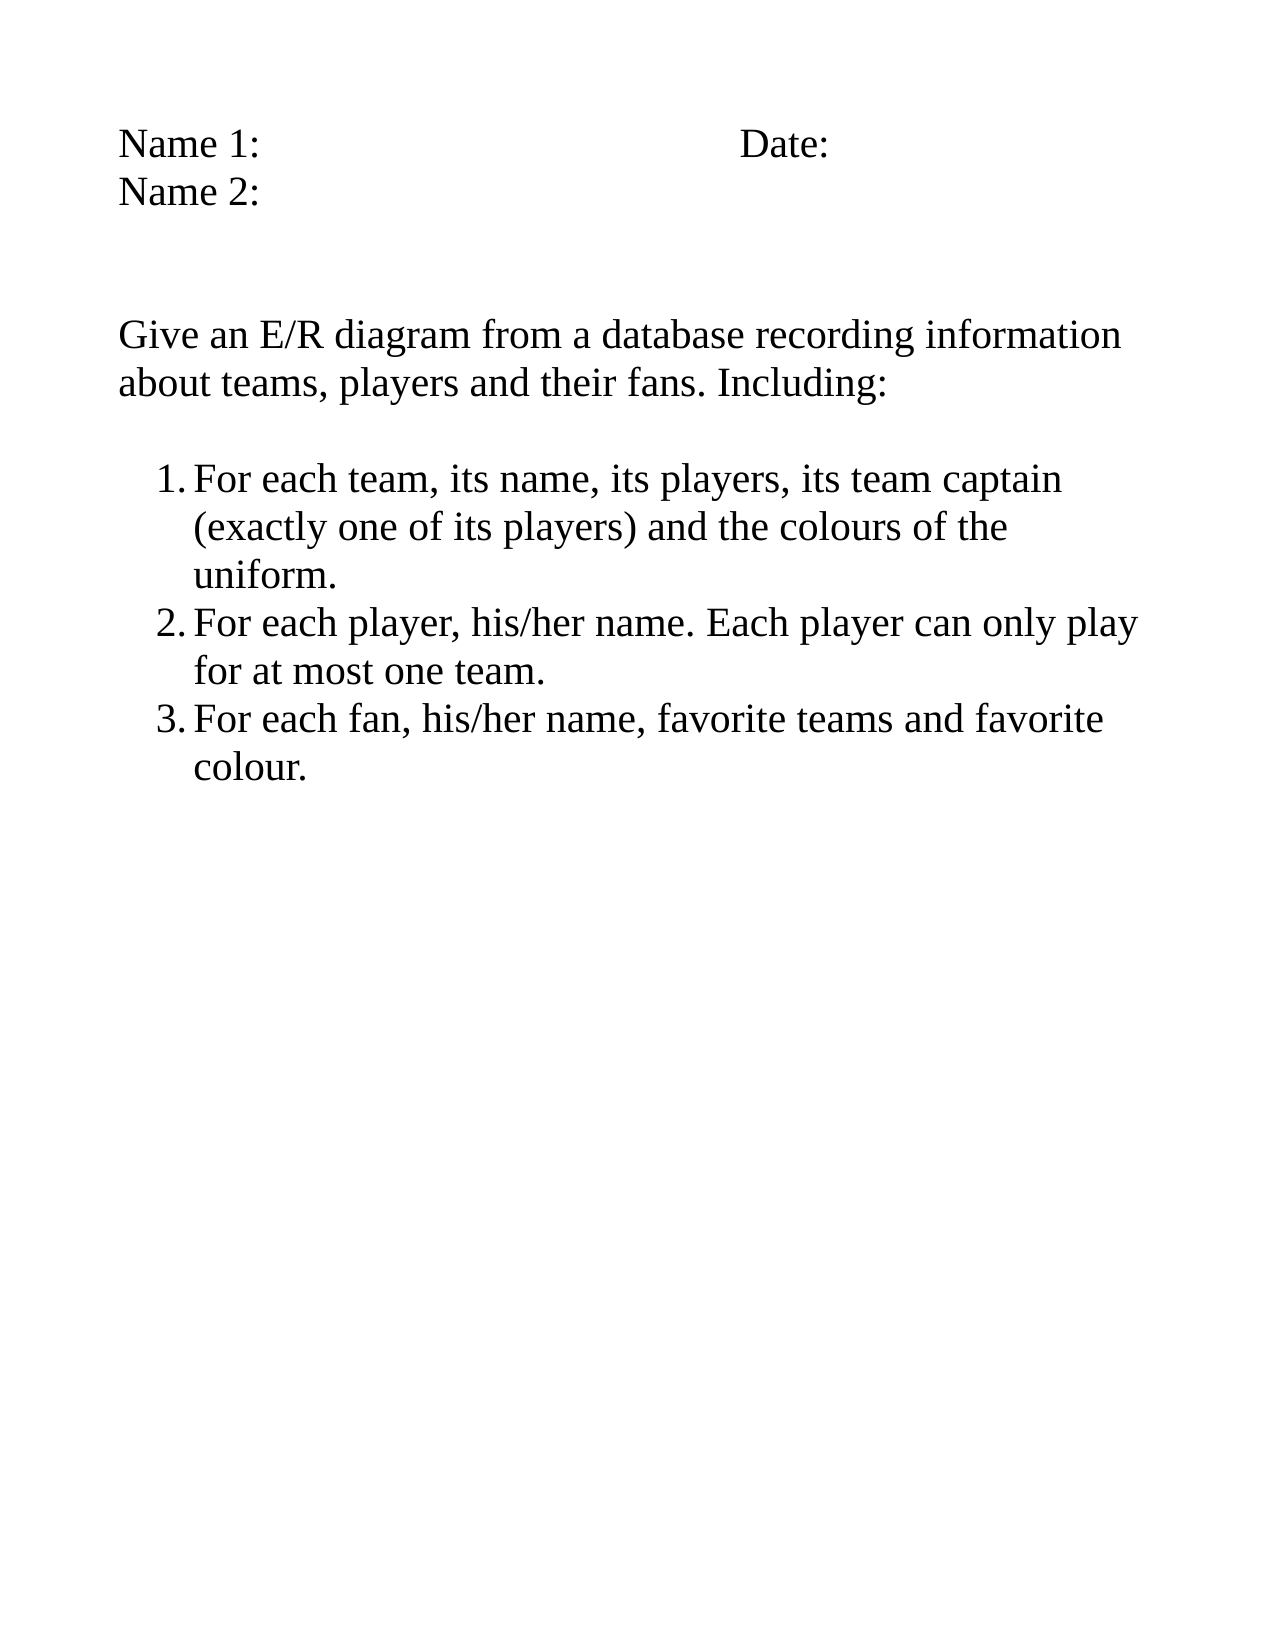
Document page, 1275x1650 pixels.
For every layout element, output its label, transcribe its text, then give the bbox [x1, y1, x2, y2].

list For each team, its name, its players, its team captain (exactly one of its players) and the colours of the uniform. [156, 453, 1157, 597]
text Name 2: [118, 166, 1157, 214]
list For each fan, his/her name, favorite teams and favorite colour. [156, 693, 1157, 789]
text Name 1: Date: [118, 118, 1157, 166]
list For each player, his/her name. Each player can only play for at most one team. [156, 597, 1157, 693]
text Give an E/R diagram from a database recording information about teams, players and their fans. Including: [118, 310, 1157, 406]
